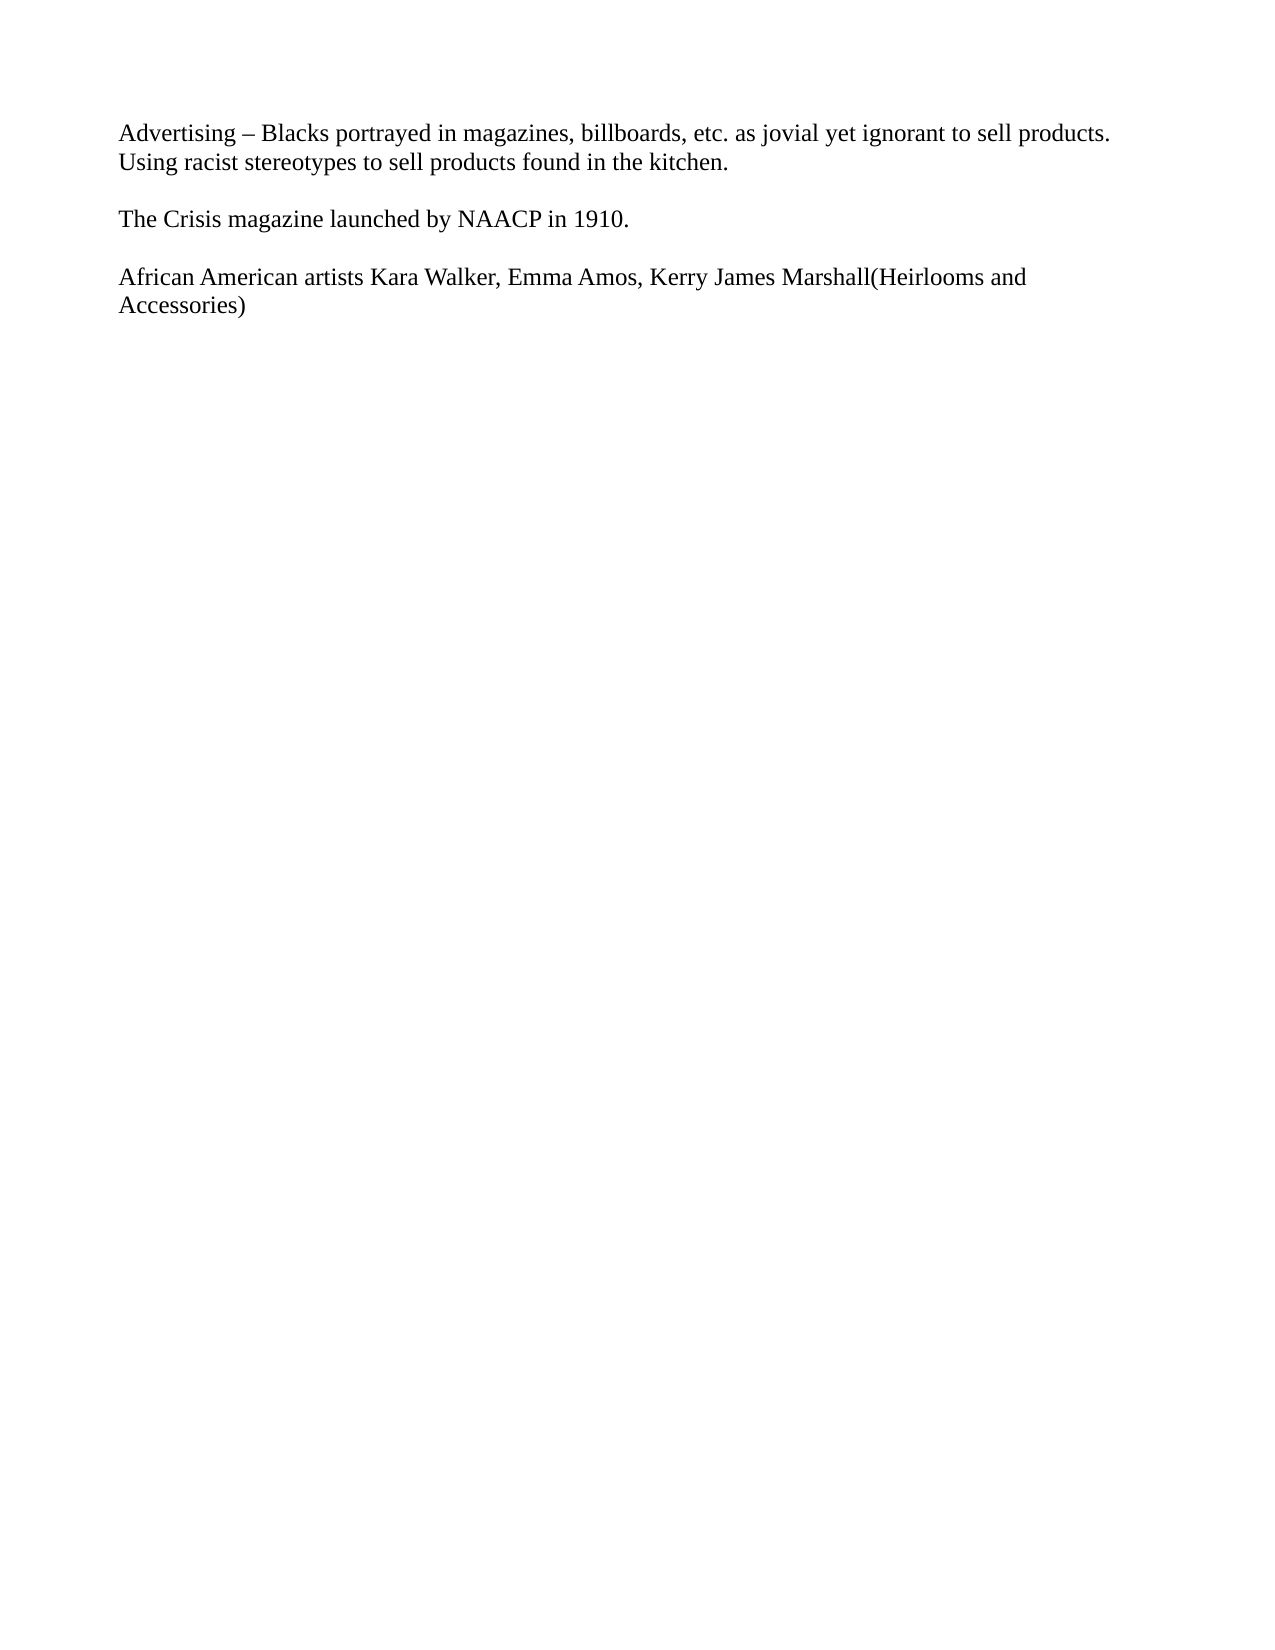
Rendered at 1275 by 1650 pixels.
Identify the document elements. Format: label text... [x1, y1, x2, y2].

text Advertising – Blacks portrayed in magazines, billboards, etc. as jovial yet ignorant to sell products. Using racist stereotypes to sell products found in the kitchen. [118, 118, 1157, 176]
text The Crisis magazine launched by NAACP in 1910. [118, 204, 1157, 233]
text African American artists Kara Walker, Emma Amos, Kerry James Marshall(Heirlooms and Accessories) [118, 262, 1157, 319]
